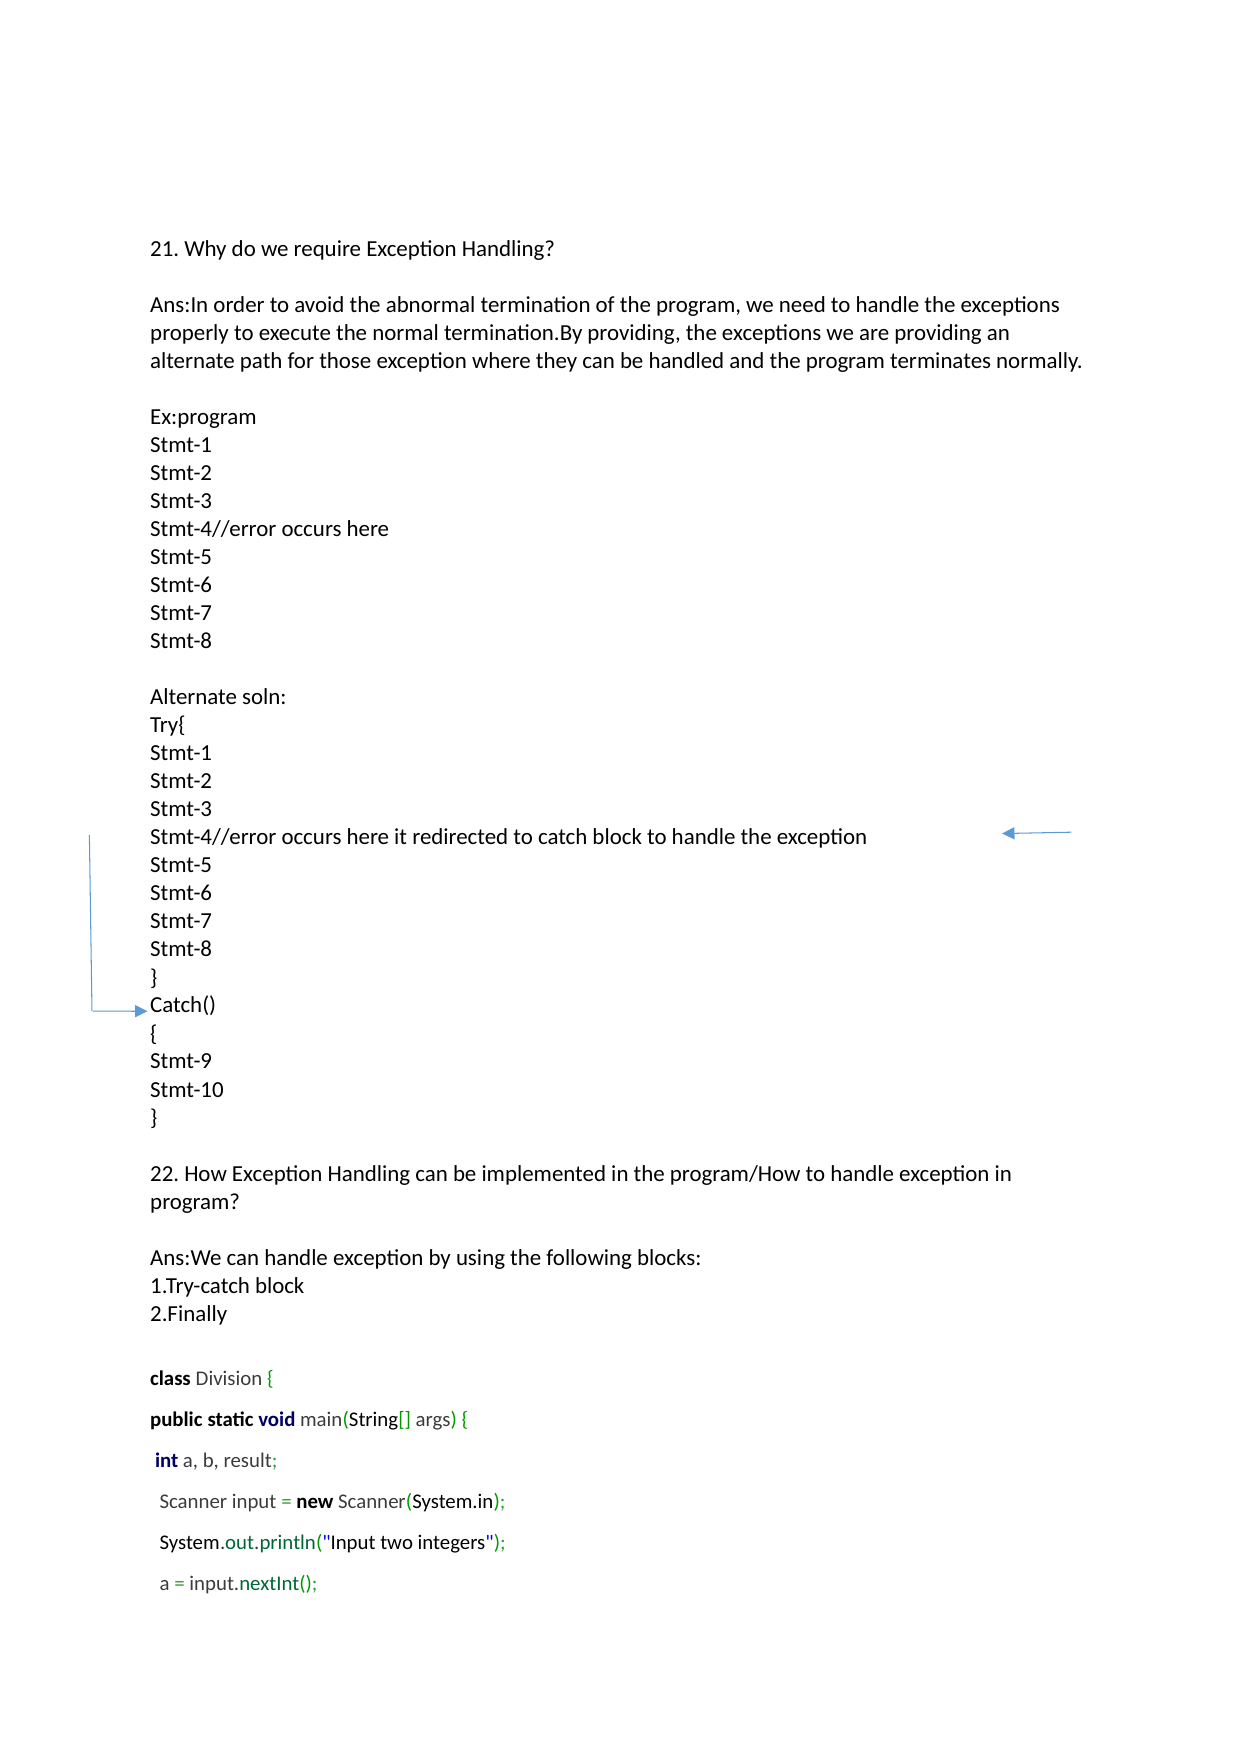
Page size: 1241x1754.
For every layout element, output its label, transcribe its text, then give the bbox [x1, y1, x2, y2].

text System.out.println("Input two integers"); [150, 1529, 1090, 1555]
text int a, b, result; [150, 1447, 1090, 1473]
text } [150, 963, 1090, 991]
text Ans:We can handle exception by using the following blocks: [150, 1243, 1090, 1271]
text Stmt-6 [150, 570, 1090, 598]
text Stmt-4//error occurs here it redirected to catch block to handle the exception [150, 822, 1090, 851]
text Alternate soln: [150, 682, 1090, 710]
text Stmt-7 [150, 907, 1090, 934]
text { Stmt-9 [150, 1019, 1090, 1075]
text Stmt-6 [150, 878, 1090, 907]
text Ex:program [150, 402, 1090, 430]
text Stmt-8 [150, 626, 1090, 654]
text Stmt-3 [150, 486, 1090, 514]
text a = input.nextInt(); [150, 1571, 1090, 1596]
text Ans:In order to avoid the abnormal termination of the program, we need to handle the exceptions properly to execute the normal termination.By providing, the exceptions we are providing an alternate path for those exception where they can be handled and the program terminates normally. [150, 290, 1090, 374]
text Scanner input = new Scanner(System.in); [150, 1488, 1090, 1514]
text Stmt-5 [150, 851, 1090, 878]
text Stmt-7 [150, 598, 1090, 626]
text Stmt-5 [150, 542, 1090, 570]
text Try{ [150, 710, 1090, 738]
text public static void main(String[] args) { [150, 1406, 1090, 1432]
text Stmt-4//error occurs here [150, 514, 1090, 542]
text Stmt-1 [150, 738, 1090, 766]
text Stmt-2 [150, 766, 1090, 794]
text Stmt-10 [150, 1075, 1090, 1103]
text 22. How Exception Handling can be implemented in the program/How to handle exception in program? [150, 1159, 1090, 1215]
text class Division { [150, 1365, 1090, 1391]
text Catch() [150, 991, 1090, 1019]
text 21. Why do we require Exception Handling? [150, 234, 1090, 262]
text 2.Finally [150, 1299, 1090, 1327]
text Stmt-2 [150, 458, 1090, 486]
text 1.Try-catch block [150, 1271, 1090, 1299]
text Stmt-1 [150, 430, 1090, 458]
text Stmt-3 [150, 794, 1090, 822]
text Stmt-8 [150, 934, 1090, 963]
text } [150, 1103, 1090, 1131]
